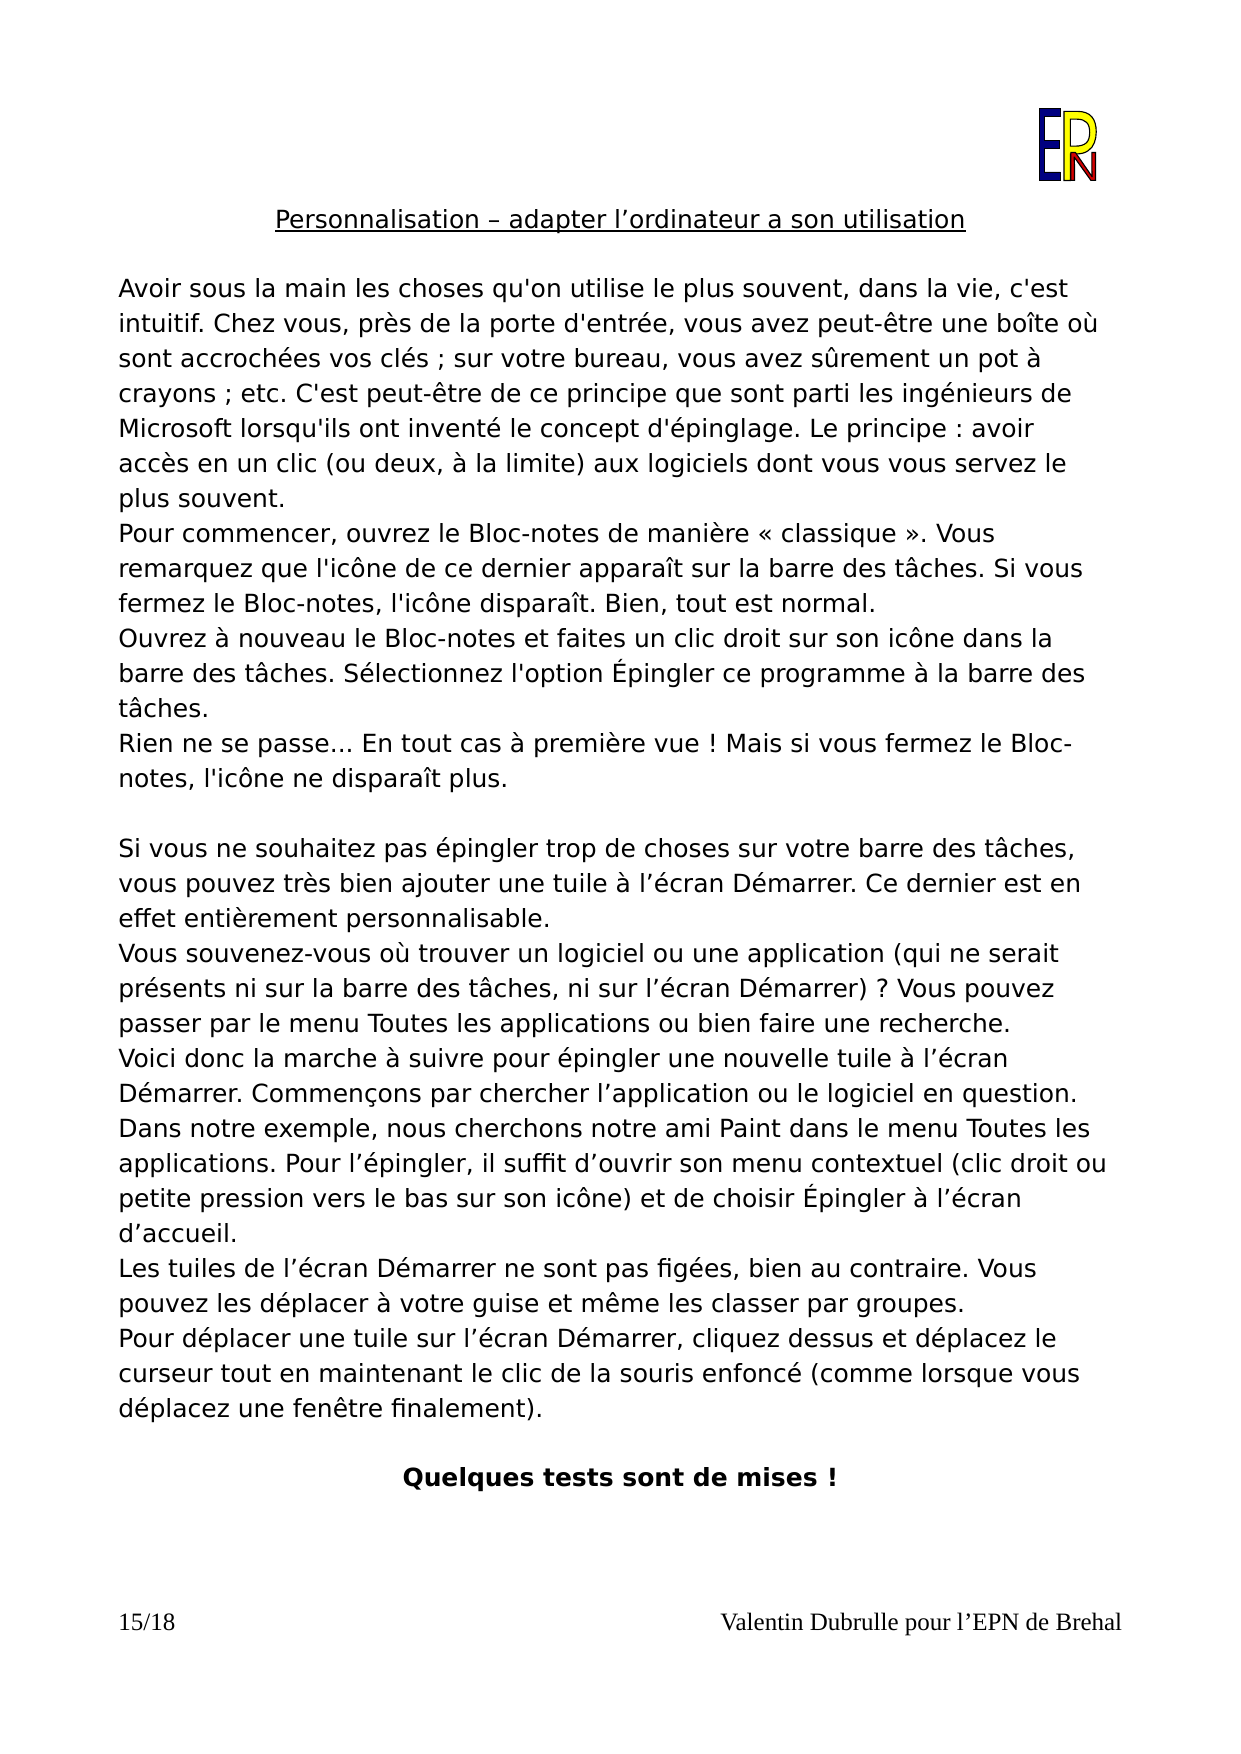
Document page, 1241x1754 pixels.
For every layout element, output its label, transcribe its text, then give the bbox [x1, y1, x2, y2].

text Avoir sous la main les choses qu'on utilise le plus souvent, dans la vie, c'est intuitif. Chez vous, près de la porte d'entrée, vous avez peut-être une boîte où sont accrochées vos clés ; sur votre bureau, vous avez sûrement un pot à crayons ; etc. C'est peut-être de ce principe que sont parti les ingénieurs de Microsoft lorsqu'ils ont inventé le concept d'épinglage. Le principe : avoir [118, 274, 1122, 444]
text Voici donc la marche à suivre pour épingler une nouvelle tuile à l’écran Démarrer. Commençons par chercher l’application ou le logiciel en question. Dans notre exemple, nous cherchons notre ami Paint dans le menu Toutes les applications. Pour l’épingler, il suffit d’ouvrir son menu contextuel (clic droit ou petite pression vers le bas sur son icône) et de choisir Épingler à l’écran [118, 1044, 1122, 1213]
text Ouvrez à nouveau le Bloc-notes et faites un clic droit sur son icône dans la barre des tâches. Sélectionnez l'option Épingler ce programme à la barre des tâches. [118, 624, 1122, 724]
text Quelques tests sont de mises ! [118, 1463, 1122, 1493]
text d’accueil. [118, 1219, 1122, 1248]
text Personnalisation – adapter l’ordinateur a son utilisation [118, 205, 1122, 234]
text Si vous ne souhaitez pas épingler trop de choses sur votre barre des tâches, vous pouvez très bien ajouter une tuile à l’écran Démarrer. Ce dernier est en effet entièrement personnalisable. [118, 834, 1122, 933]
text Vous souvenez-vous où trouver un logiciel ou une application (qui ne serait présents ni sur la barre des tâches, ni sur l’écran Démarrer) ? Vous pouvez passer par le menu Toutes les applications ou bien faire une recherche. [118, 939, 1122, 1038]
text Pour déplacer une tuile sur l’écran Démarrer, cliquez dessus et déplacez le curseur tout en maintenant le clic de la souris enfoncé (comme lorsque vous déplacez une fenêtre finalement). [118, 1324, 1122, 1423]
text accès en un clic (ou deux, à la limite) aux logiciels dont vous vous servez le plus souvent. [118, 449, 1122, 514]
text Rien ne se passe... En tout cas à première vue ! Mais si vous fermez le Bloc-notes, l'icône ne disparaît plus. [118, 729, 1122, 794]
text Pour commencer, ouvrez le Bloc-notes de manière « classique ». Vous remarquez que l'icône de ce dernier apparaît sur la barre des tâches. Si vous fermez le Bloc-notes, l'icône disparaît. Bien, tout est normal. [118, 519, 1122, 619]
text Les tuiles de l’écran Démarrer ne sont pas figées, bien au contraire. Vous pouvez les déplacer à votre guise et même les classer par groupes. [118, 1254, 1122, 1318]
